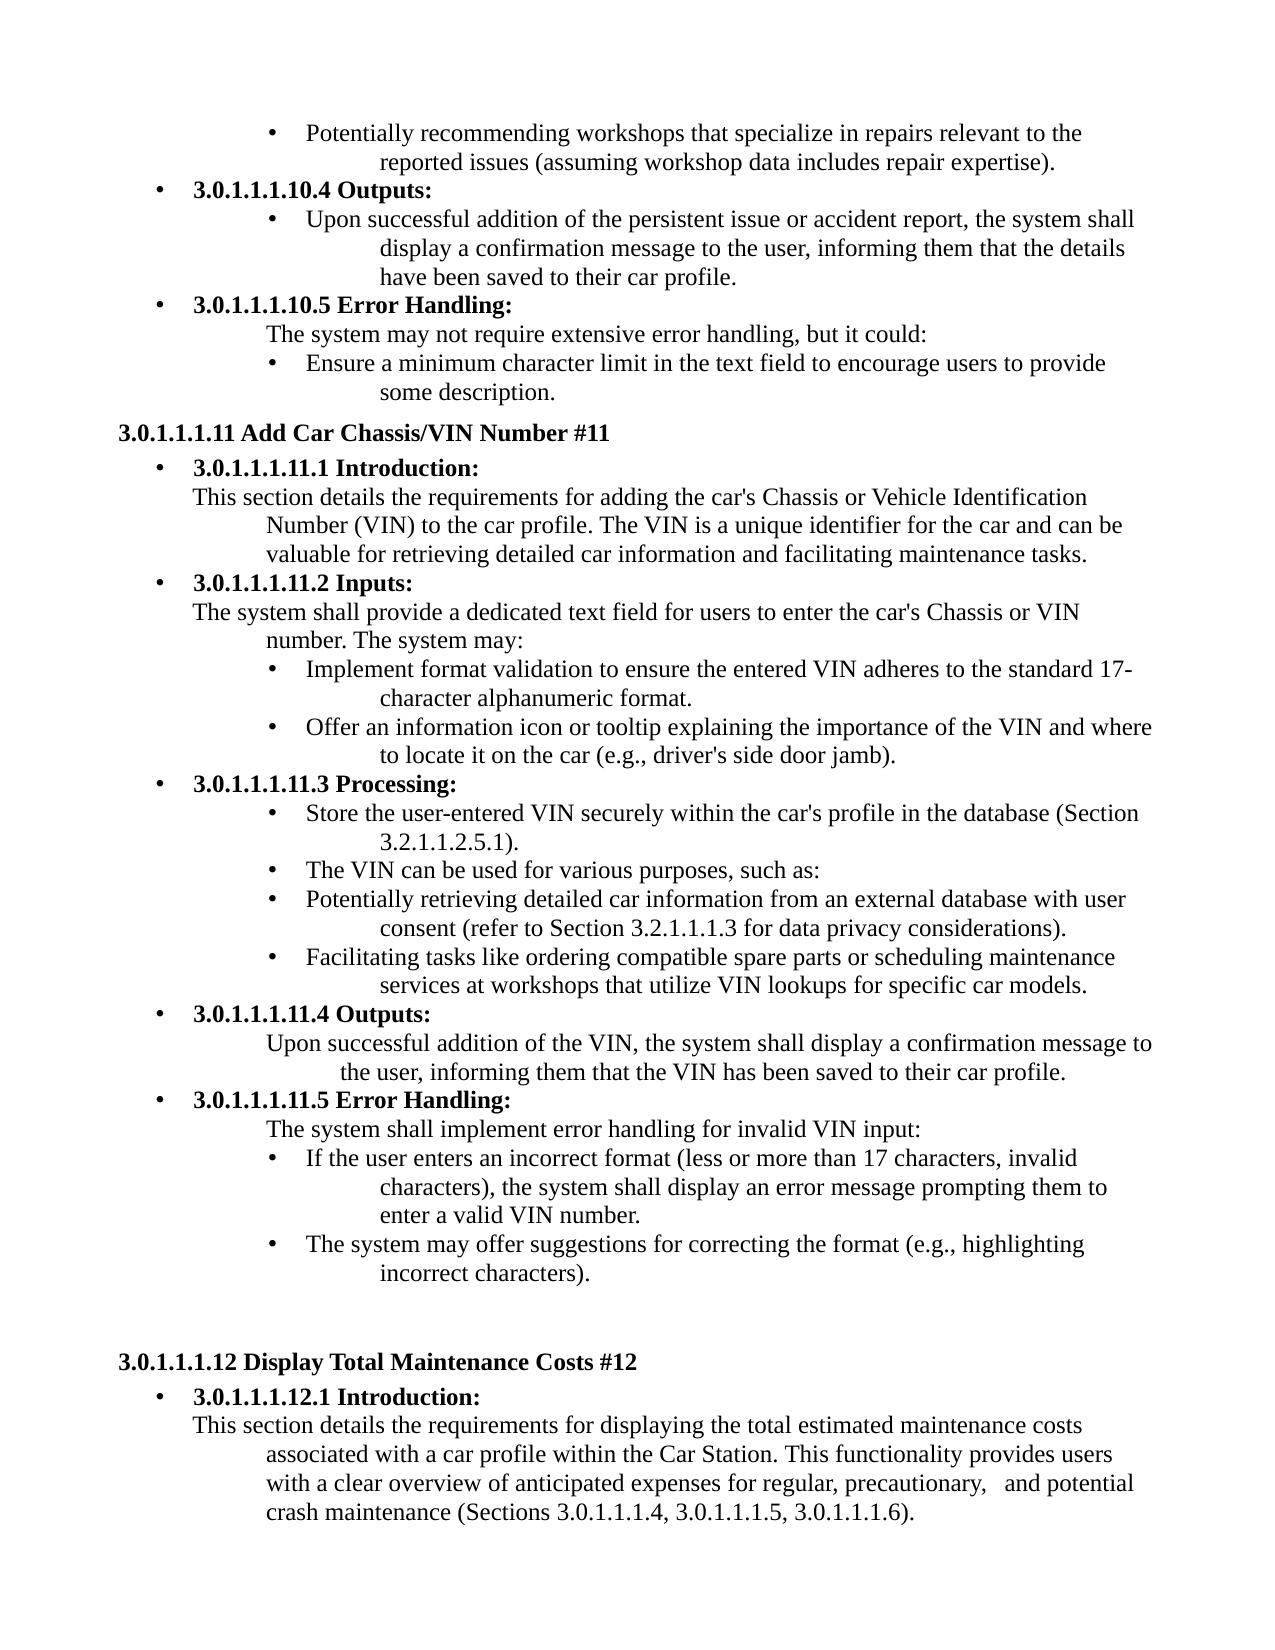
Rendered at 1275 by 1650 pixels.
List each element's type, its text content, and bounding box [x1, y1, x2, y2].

text The system shall implement error handling for invalid VIN input: [118, 1114, 1157, 1143]
text The system shall provide a dedicated text field for users to enter the car's Chassis or VIN number. The system may: [192, 597, 1157, 654]
list Potentially retrieving detailed car information from an external database with user consent (refer to Section 3.2.1.1.1.3 for data privacy considerations). [268, 884, 1157, 942]
list Ensure a minimum character limit in the text field to encourage users to provide some description. [268, 348, 1157, 406]
list Offer an information icon or tooltip explaining the importance of the VIN and where to locate it on the car (e.g., driver's side door jamb). [268, 712, 1157, 769]
subtitle 3.0.1.1.1.12 Display Total Maintenance Costs #12 [118, 1347, 1157, 1376]
list Upon successful addition of the persistent issue or accident report, the system shall display a confirmation message to the user, informing them that the details have been saved to their car profile. [268, 204, 1157, 291]
list Implement format validation to ensure the entered VIN adheres to the standard 17- character alphanumeric format. [268, 654, 1157, 712]
list Potentially recommending workshops that specialize in repairs relevant to the reported issues (assuming workshop data includes repair expertise). [268, 118, 1157, 176]
list If the user enters an incorrect format (less or more than 17 characters, invalid characters), the system shall display an error message prompting them to enter a valid VIN number. [268, 1143, 1157, 1229]
list 3.0.1.1.1.11.5 Error Handling: [156, 1086, 1157, 1114]
list 3.0.1.1.1.11.4 Outputs: [156, 999, 1157, 1028]
subtitle 3.0.1.1.1.11 Add Car Chassis/VIN Number #11 [118, 418, 1157, 447]
text Upon successful addition of the VIN, the system shall display a confirmation message to the user, informing them that the VIN has been saved to their car profile. [266, 1028, 1157, 1086]
text This section details the requirements for displaying the total estimated maintenance costs associated with a car profile within the Car Station. This functionality provides users with a clear overview of anticipated expenses for regular, precautionary, and potential crash maintenance (Sections 3.0.1.1.1.4, 3.0.1.1.1.5, 3.0.1.1.1.6). [192, 1411, 1157, 1526]
list Facilitating tasks like ordering compatible spare parts or scheduling maintenance services at workshops that utilize VIN lookups for specific car models. [268, 942, 1157, 999]
list 3.0.1.1.1.10.5 Error Handling: [156, 291, 1157, 319]
list Store the user-entered VIN securely within the car's profile in the database (Section 3.2.1.1.2.5.1). [268, 798, 1157, 856]
list 3.0.1.1.1.11.3 Processing: [156, 769, 1157, 798]
list The system may offer suggestions for correcting the format (e.g., highlighting incorrect characters). [268, 1229, 1157, 1287]
list The VIN can be used for various purposes, such as: [268, 856, 1157, 884]
text The system may not require extensive error handling, but it could: [266, 319, 1157, 348]
list 3.0.1.1.1.11.2 Inputs: [156, 568, 1157, 597]
text This section details the requirements for adding the car's Chassis or Vehicle Identification Number (VIN) to the car profile. The VIN is a unique identifier for the car and can be valuable for retrieving detailed car information and facilitating maintenance tasks. [192, 482, 1157, 568]
list 3.0.1.1.1.10.4 Outputs: [156, 176, 1157, 204]
list 3.0.1.1.1.11.1 Introduction: [156, 453, 1157, 482]
list 3.0.1.1.1.12.1 Introduction: [156, 1382, 1157, 1411]
